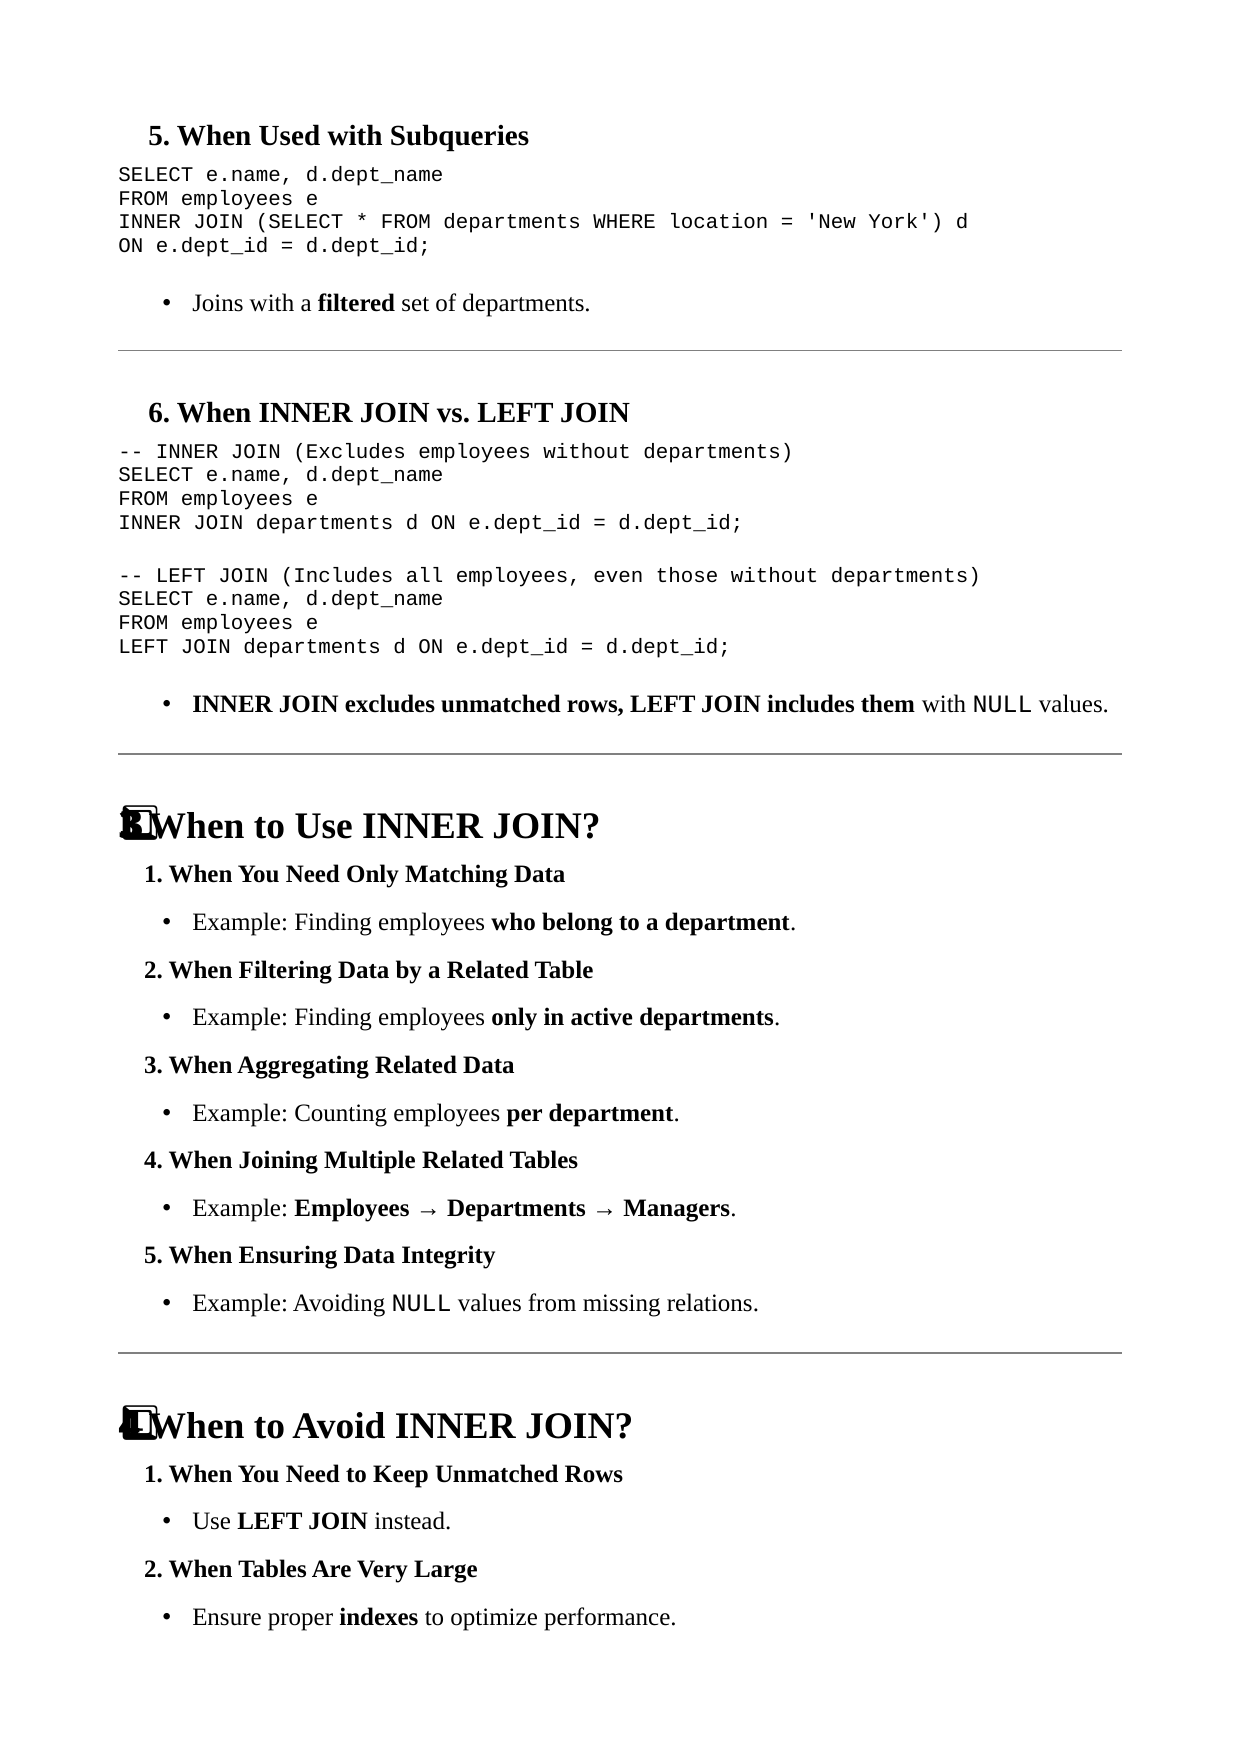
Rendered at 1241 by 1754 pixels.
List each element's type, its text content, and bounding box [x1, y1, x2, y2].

text ✅ 4. When Joining Multiple Related Tables [118, 1145, 1122, 1174]
text LEFT JOIN departments d ON e.dept_id = d.dept_id; [118, 636, 1122, 659]
list Example: Finding employees only in active departments. [162, 1002, 1122, 1031]
text SELECT e.name, d.dept_name [118, 464, 1122, 488]
text INNER JOIN departments d ON e.dept_id = d.dept_id; [118, 512, 1122, 535]
text ON e.dept_id = d.dept_id; [118, 235, 1122, 259]
text INNER JOIN (SELECT * FROM departments WHERE location = 'New York') d [118, 211, 1122, 235]
text FROM employees e [118, 488, 1122, 512]
list Example: Employees → Departments → Managers. [162, 1193, 1122, 1222]
subtitle ✅ 5. When Used with Subqueries [118, 118, 1122, 152]
list Example: Avoiding NULL values from missing relations. [162, 1288, 1122, 1319]
subtitle 4️⃣ When to Avoid INNER JOIN? [118, 1403, 1122, 1446]
text ❌ 1. When You Need to Keep Unmatched Rows [118, 1459, 1122, 1487]
text ❌ 2. When Tables Are Very Large [118, 1554, 1122, 1583]
text -- LEFT JOIN (Includes all employees, even those without departments) [118, 565, 1122, 588]
text ✅ 2. When Filtering Data by a Related Table [118, 955, 1122, 983]
subtitle 3️⃣ When to Use INNER JOIN? [118, 804, 1122, 847]
text FROM employees e [118, 188, 1122, 211]
text ✅ 1. When You Need Only Matching Data [118, 859, 1122, 888]
list Example: Finding employees who belong to a department. [162, 907, 1122, 936]
text SELECT e.name, d.dept_name [118, 588, 1122, 612]
text FROM employees e [118, 612, 1122, 636]
text ✅ 5. When Ensuring Data Integrity [118, 1240, 1122, 1269]
list Use LEFT JOIN instead. [162, 1506, 1122, 1535]
text -- INNER JOIN (Excludes employees without departments) [118, 441, 1122, 464]
text SELECT e.name, d.dept_name [118, 164, 1122, 188]
list Example: Counting employees per department. [162, 1098, 1122, 1126]
list Ensure proper indexes to optimize performance. [162, 1602, 1122, 1630]
list Joins with a filtered set of departments. [162, 288, 1122, 317]
text ✅ 3. When Aggregating Related Data [118, 1050, 1122, 1079]
subtitle ✅ 6. When INNER JOIN vs. LEFT JOIN [118, 395, 1122, 428]
list INNER JOIN excludes unmatched rows, LEFT JOIN includes them with NULL values. [162, 689, 1122, 720]
